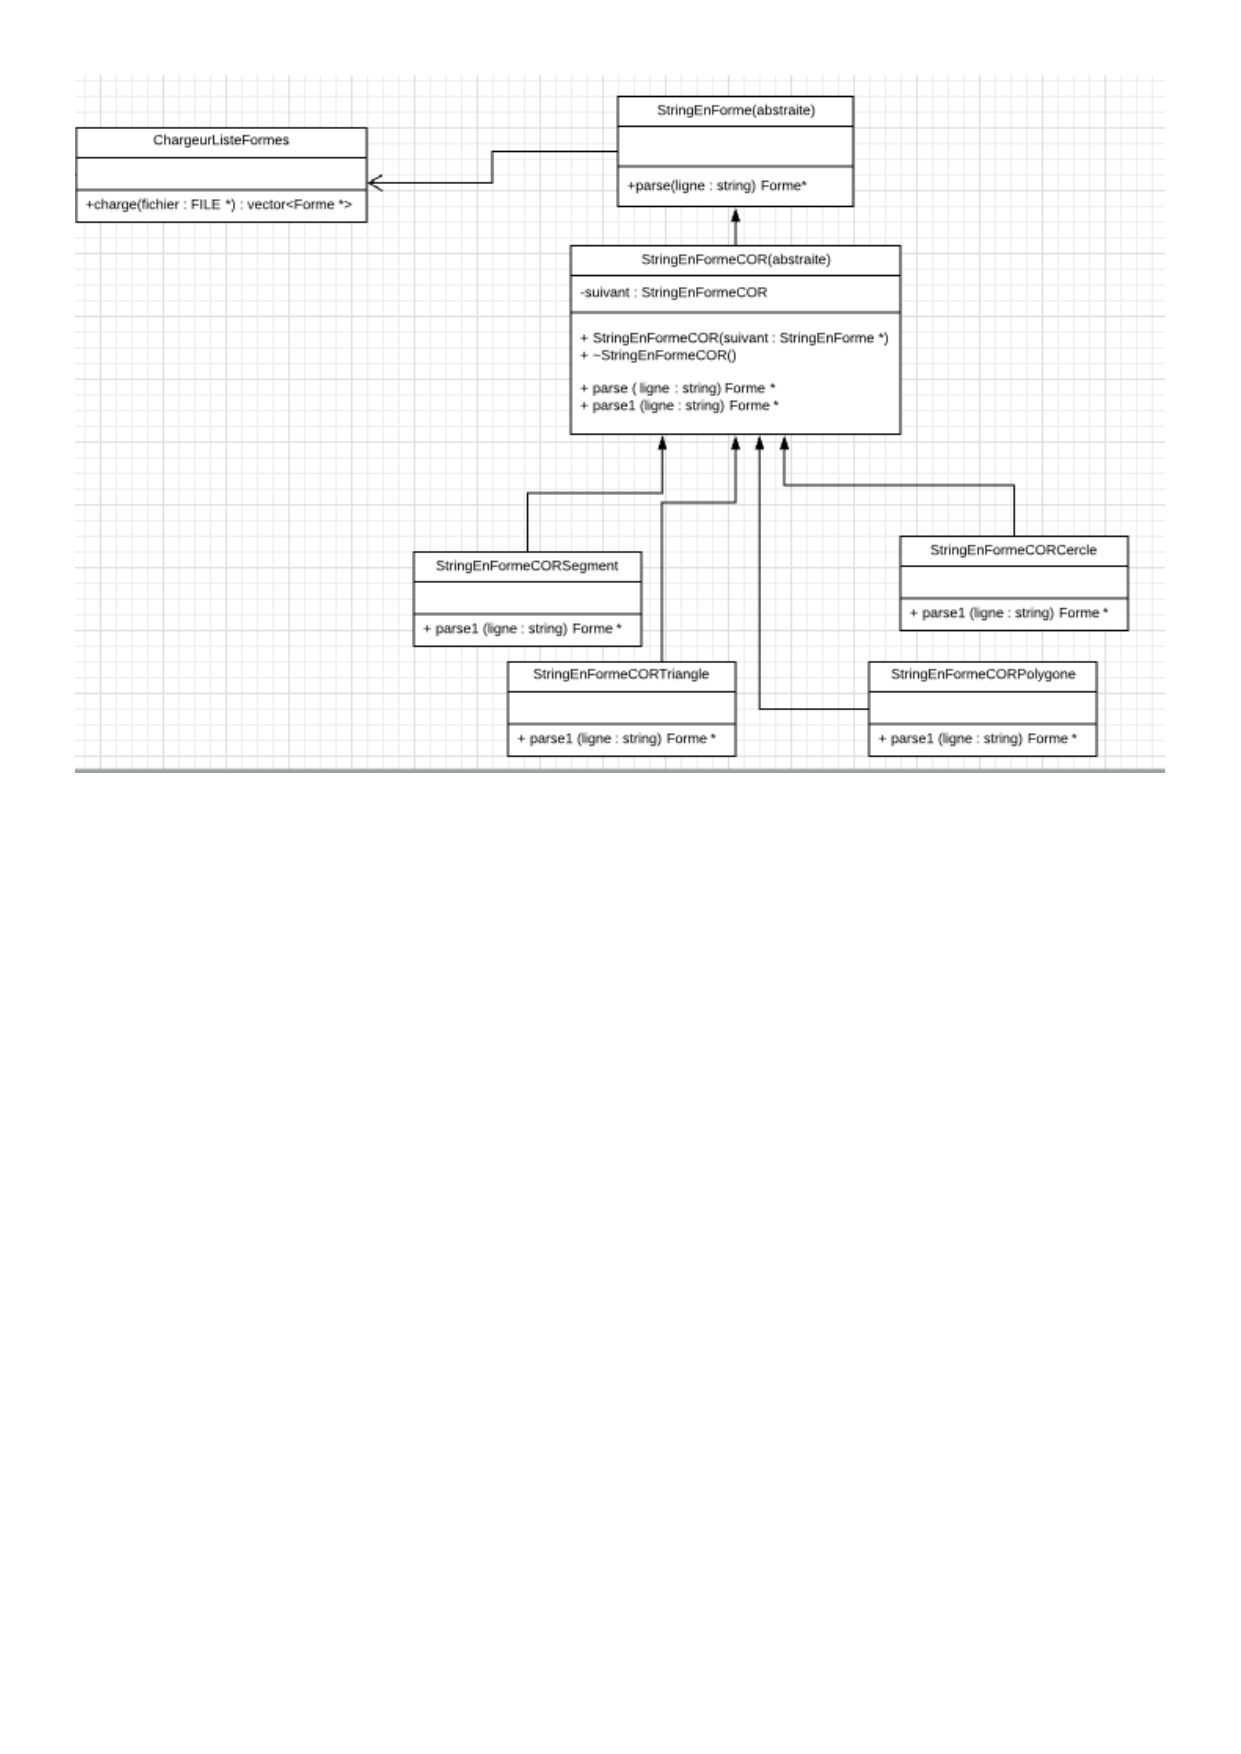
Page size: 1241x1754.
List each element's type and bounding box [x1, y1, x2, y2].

picture [75, 75, 1166, 773]
